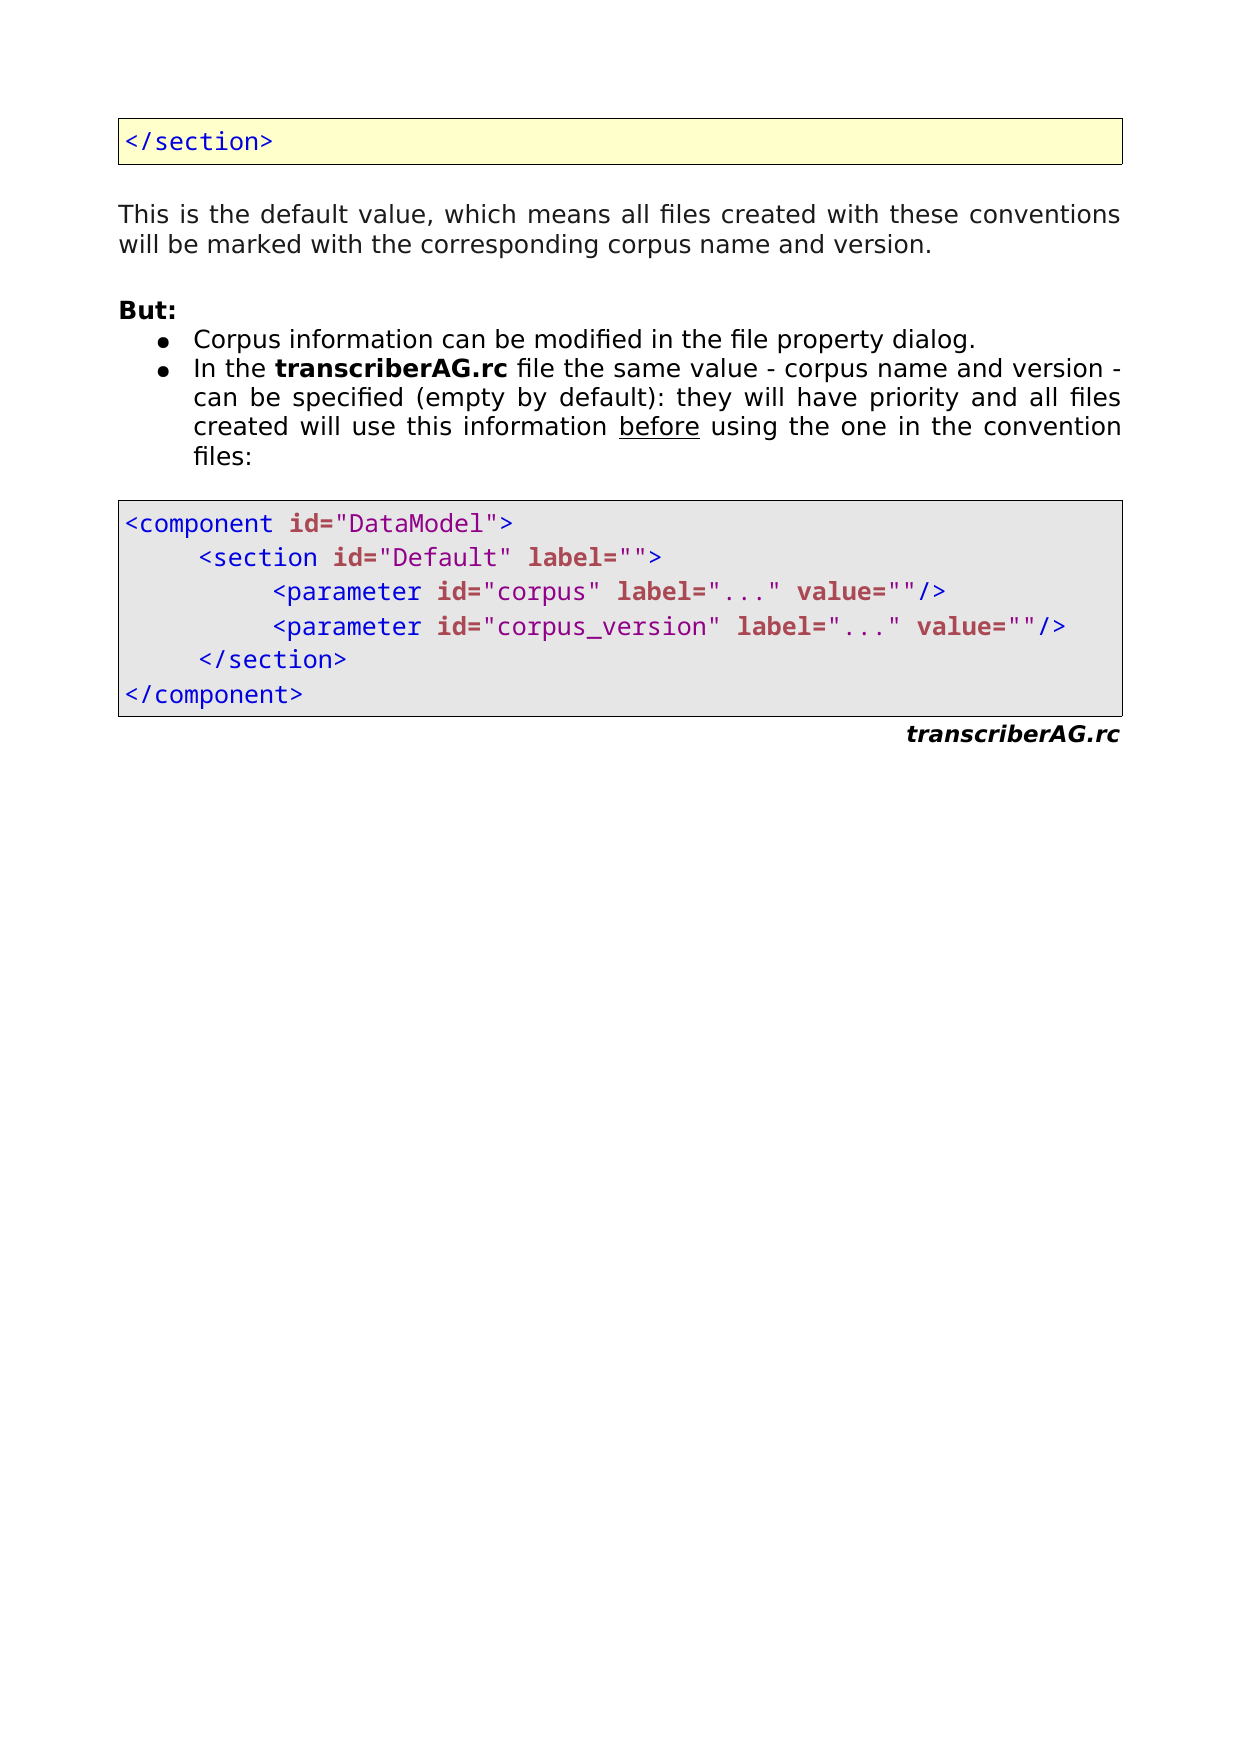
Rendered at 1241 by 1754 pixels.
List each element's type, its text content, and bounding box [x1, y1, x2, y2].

table_header </section> [119, 119, 1122, 164]
text This is the default value, which means all files created with these conventions will be marked with the corresponding corpus name and version. [118, 201, 1122, 259]
list In the transcriberAG.rc file the same value - corpus name and version - can be specified (empty by default): they will have priority and all files created will use this information before using the one in the convention files: [156, 354, 1122, 471]
table_header <component id="DataModel"> <section id="Default" label=""> <parameter id="corpus" label="..." value=""/> <parameter id="corpus_version" label="..." value=""/> </section> </component> [119, 501, 1122, 716]
list Corpus information can be modified in the file property dialog. [156, 325, 1122, 354]
text transcriberAG.rc [118, 717, 1122, 750]
text But: [118, 296, 1122, 325]
